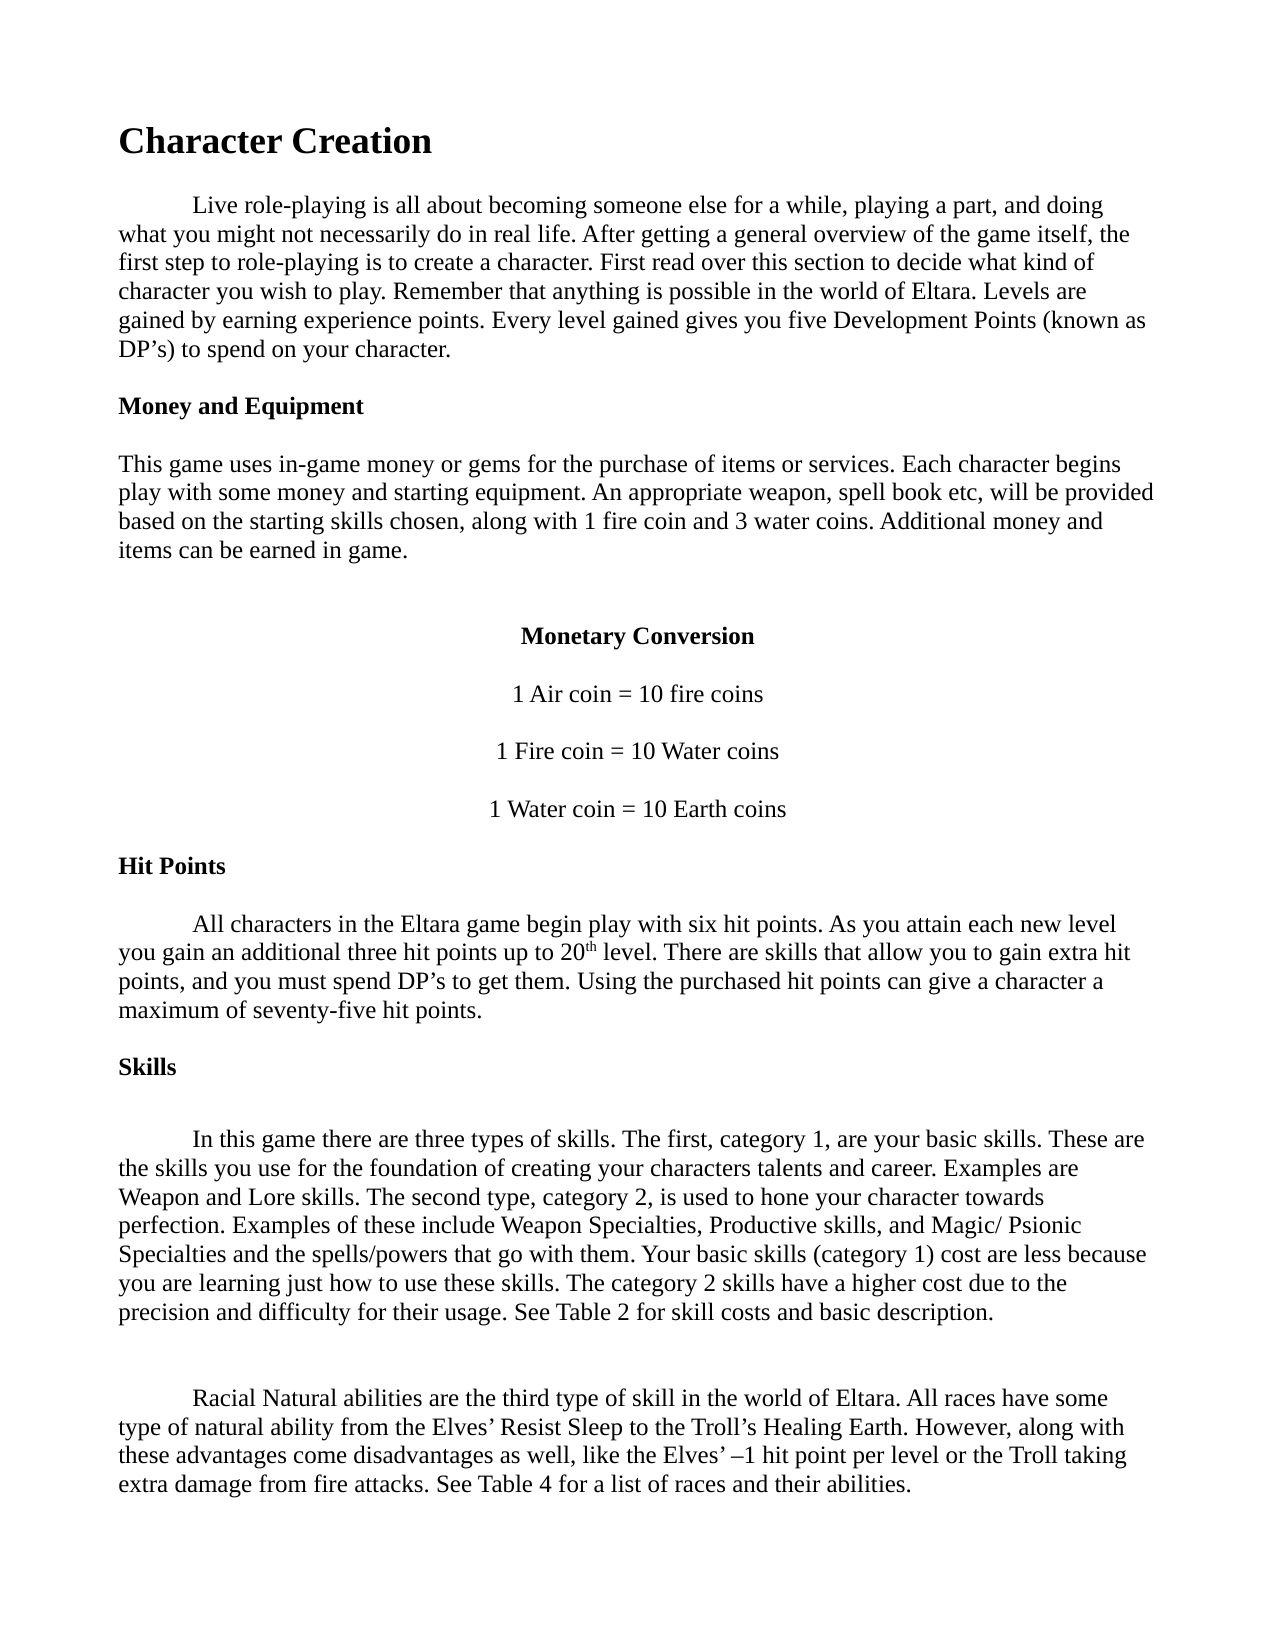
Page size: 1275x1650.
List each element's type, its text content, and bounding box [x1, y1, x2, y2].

text Racial Natural abilities are the third type of skill in the world of Eltara. All races have some type of natural ability from the Elves’ Resist Sleep to the Troll’s Healing Earth. However, along with these advantages come disadvantages as well, like the Elves’ –1 hit point per level or the Troll taking extra damage from fire attacks. See Table 4 for a list of races and their abilities. [118, 1383, 1157, 1498]
text 1 Water coin = 10 Earth coins [118, 794, 1157, 822]
text 1 Fire coin = 10 Water coins [118, 736, 1157, 765]
subtitle Money and Equipment [118, 391, 1157, 420]
text This game uses in-game money or gems for the purchase of items or services. Each character begins play with some money and starting equipment. An appropriate weapon, spell book etc, will be provided based on the starting skills chosen, along with 1 fire coin and 3 water coins. Additional money and items can be earned in game. [118, 449, 1157, 564]
subtitle Skills [118, 1052, 1157, 1081]
text Live role-playing is all about becoming someone else for a while, playing a part, and doing what you might not necessarily do in real life. After getting a general overview of the game itself, the first step to role-playing is to create a character. First read over this section to decide what kind of character you wish to play. Remember that anything is possible in the world of Eltara. Levels are gained by earning experience points. Every level gained gives you five Development Points (known as DP’s) to spend on your character. [118, 190, 1157, 362]
subtitle Monetary Conversion [118, 621, 1157, 650]
text All characters in the Eltara game begin play with six hit points. As you attain each new level you gain an additional three hit points up to 20th level. There are skills that allow you to gain extra hit points, and you must spend DP’s to get them. Using the purchased hit points can give a character a maximum of seventy-five hit points. [118, 909, 1157, 1024]
text 1 Air coin = 10 fire coins [118, 679, 1157, 707]
subtitle Character Creation [118, 118, 1157, 161]
text In this game there are three types of skills. The first, category 1, are your basic skills. These are the skills you use for the foundation of creating your characters talents and career. Examples are Weapon and Lore skills. The second type, category 2, is used to hone your character towards perfection. Examples of these include Weapon Specialties, Productive skills, and Magic/ Psionic Specialties and the spells/powers that go with them. Your basic skills (category 1) cost are less because you are learning just how to use these skills. The category 2 skills have a higher cost due to the precision and difficulty for their usage. See Table 2 for skill costs and basic description. [118, 1124, 1157, 1326]
subtitle Hit Points [118, 851, 1157, 880]
